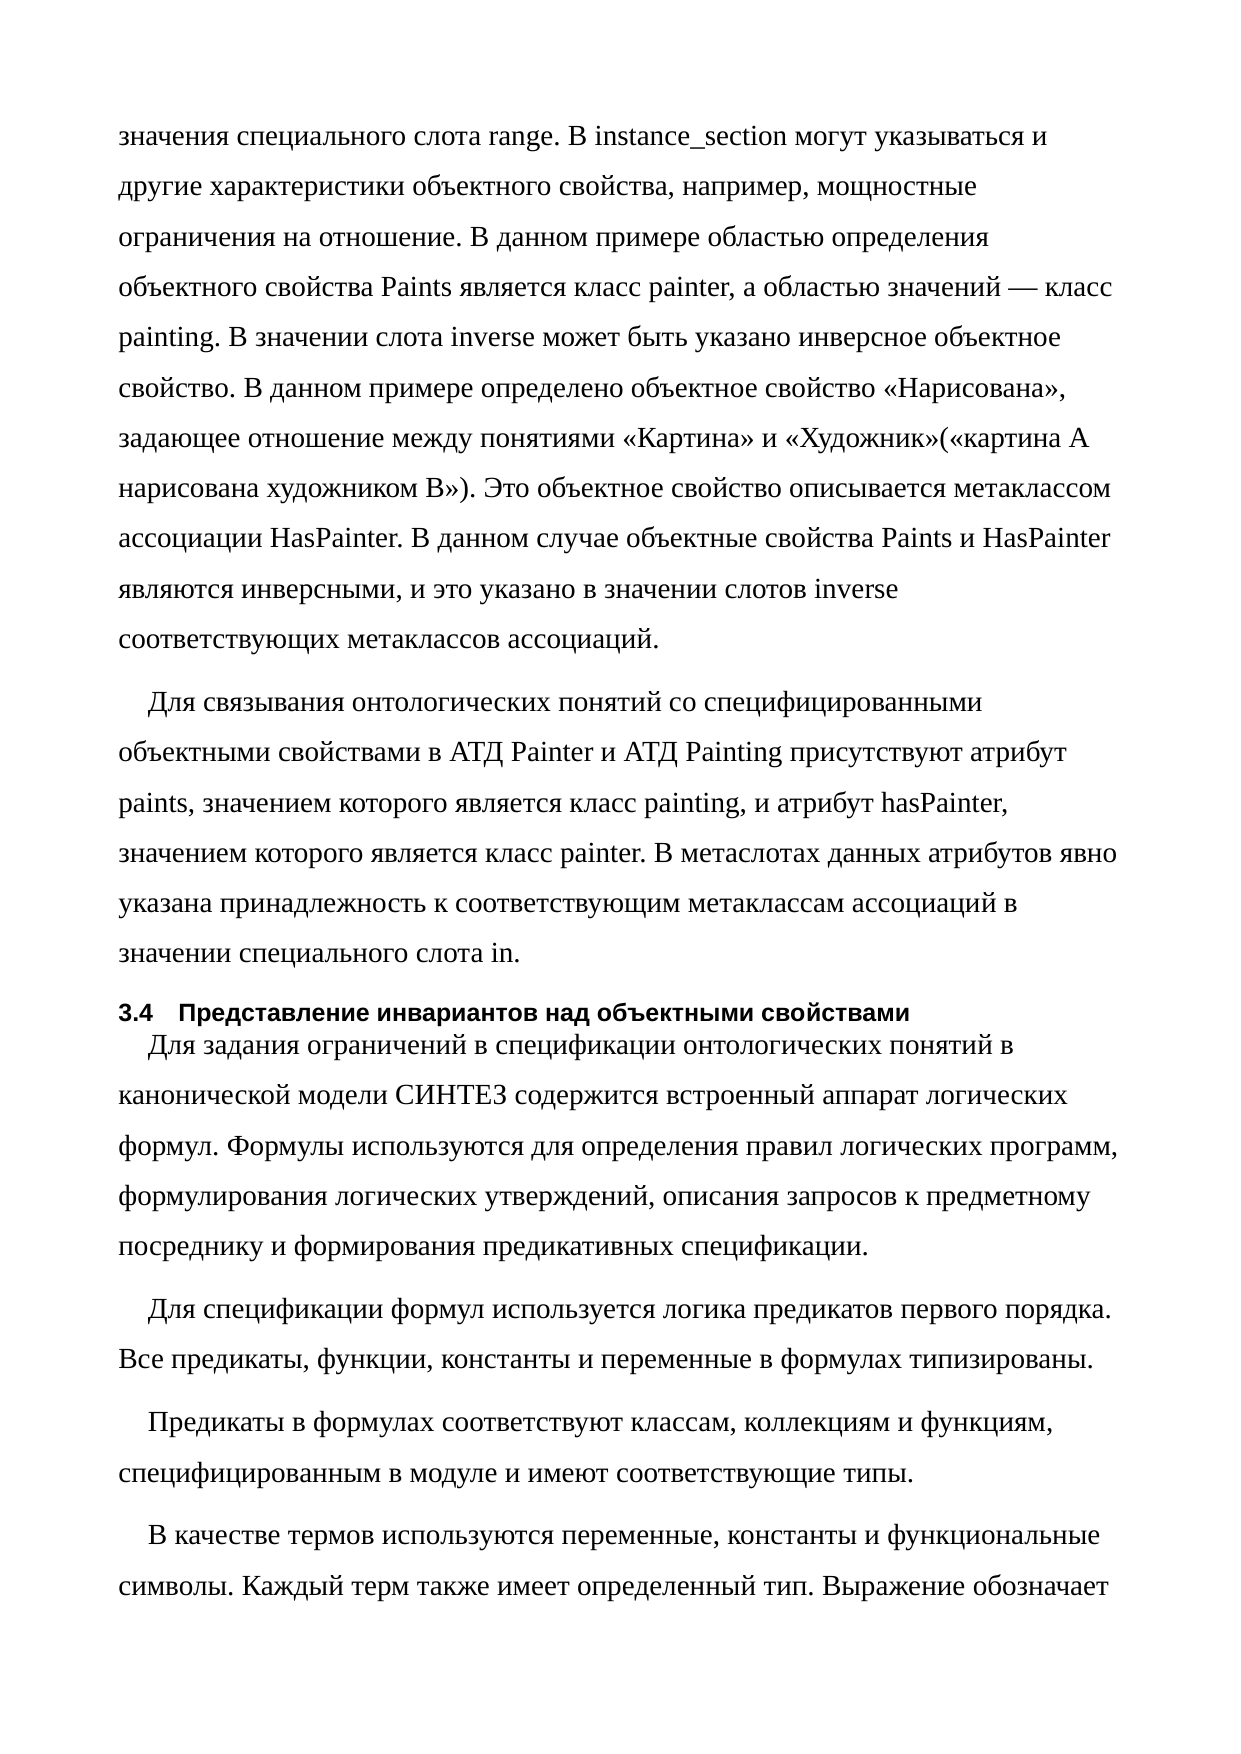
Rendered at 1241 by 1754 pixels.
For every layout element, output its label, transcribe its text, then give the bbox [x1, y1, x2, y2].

text значения специального слота range. В instance_section могут указываться и другие характеристики объектного свойства, например, мощностные ограничения на отношение. В данном примере областью определения объектного свойства Paints является класс painter, а областью значений — класс painting. В значении слота inverse может быть указано инверсное объектное свойство. В данном примере определено объектное свойство «Нарисована», задающее отношение между понятиями «Картина» и «Художник»(«картина A нарисована художником B»). Это объектное свойство описывается метаклассом ассоциации HasPainter. В данном случае объектные свойства Paints и HasPainter являются инверсными, и это указано в значении слотов inverse соответствующих метаклассов ассоциаций. [118, 118, 1122, 655]
text Для задания ограничений в спецификации онтологических понятий в канонической модели СИНТЕЗ содержится встроенный аппарат логических формул. Формулы используются для определения правил логических программ, формулирования логических утверждений, описания запросов к предметному посреднику и формирования предикативных спецификации. [118, 1027, 1122, 1262]
text Предикаты в формулах соответствуют классам, коллекциям и функциям, специфицированным в модуле и имеют соответствующие типы. [118, 1404, 1122, 1488]
subtitle Представление инвариантов над объектными свойствами [118, 998, 1122, 1027]
text Для связывания онтологических понятий со специфицированными объектными свойствами в АТД Painter и АТД Painting присутствуют атрибут paints, значением которого является класс painting, и атрибут hasPainter, значением которого является класс painter. В метаслотах данных атрибутов явно указана принадлежность к соответствующим метаклассам ассоциаций в значении специального слота in. [118, 684, 1122, 969]
text Для спецификации формул используется логика предикатов первого порядка. Все предикаты, функции, константы и переменные в формулах типизированы. [118, 1291, 1122, 1375]
text В качестве термов используются переменные, константы и функциональные символы. Каждый терм также имеет определенный тип. Выражение обозначает [118, 1517, 1122, 1601]
